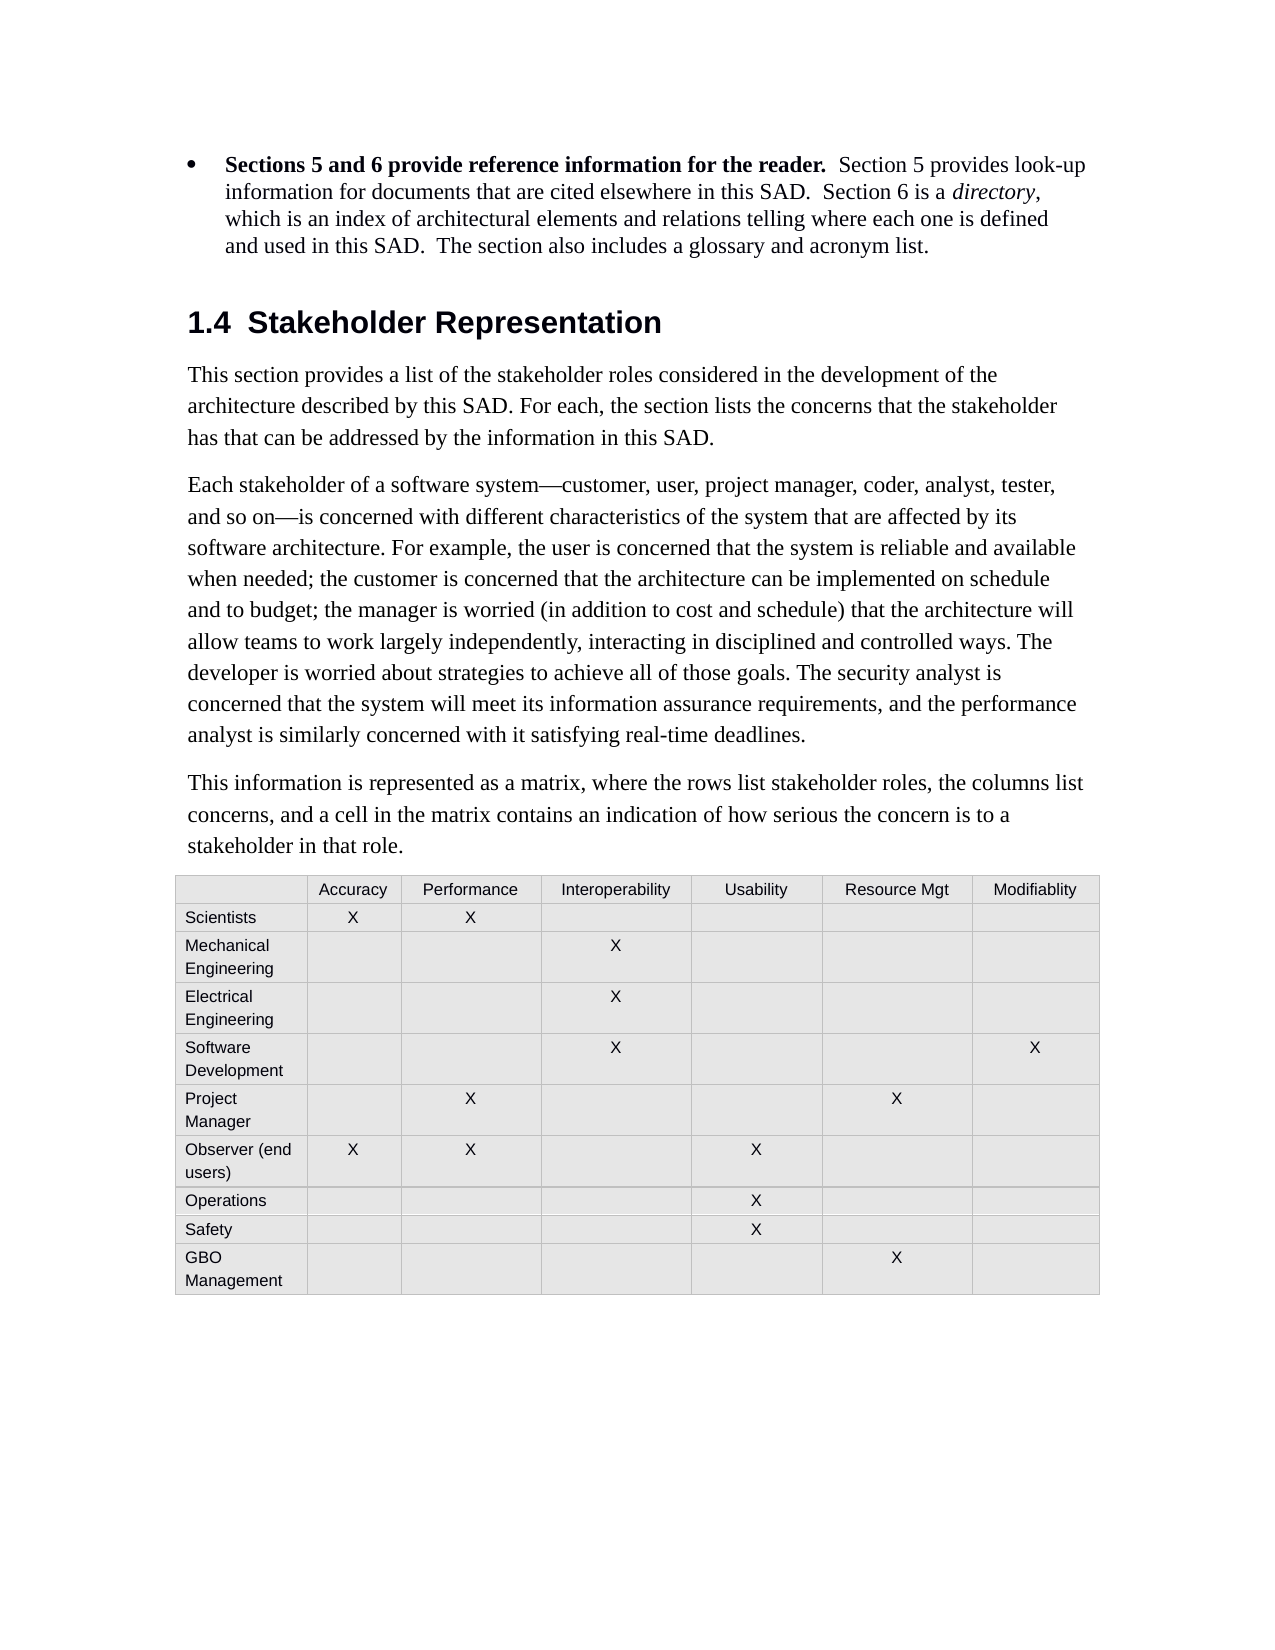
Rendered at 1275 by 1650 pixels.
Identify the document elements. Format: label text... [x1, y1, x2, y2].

table_cell Mechanical Engineering [176, 932, 307, 982]
table_cell [692, 1244, 822, 1294]
table_cell X [308, 1136, 401, 1186]
table_cell [308, 983, 401, 1033]
table_cell Project Manager [176, 1085, 307, 1135]
table_cell [823, 1034, 972, 1084]
table_header [176, 876, 307, 903]
table_cell X [542, 983, 691, 1033]
table_cell X [973, 1034, 1099, 1084]
table_cell Electrical Engineering [176, 983, 307, 1033]
table_header Interoperability [542, 876, 691, 903]
table_cell [402, 1188, 541, 1214]
table_cell [973, 932, 1099, 982]
table_cell [973, 1136, 1099, 1186]
table_cell X [402, 1085, 541, 1135]
subtitle Stakeholder Representation [187, 300, 1087, 339]
table_header Resource Mgt [823, 876, 972, 903]
table_cell Software Development [176, 1034, 307, 1084]
table_cell [973, 1216, 1099, 1243]
list Sections 5 and 6 provide reference information for the reader. Section 5 provides look-up information for documents that are cited elsewhere in this SAD. Section 6 is a directory, which is an index of architectural elements and relations telling where each one is defined and used in this SAD. The section also includes a glossary and acronym list. [187, 150, 1087, 258]
table_header Performance [402, 876, 541, 903]
table_cell X [692, 1188, 822, 1214]
text This section provides a list of the stakeholder roles considered in the development of the architecture described by this SAD. For each, the section lists the concerns that the stakeholder has that can be addressed by the information in this SAD. [187, 356, 1087, 450]
table_cell [308, 1216, 401, 1243]
table_header Usability [692, 876, 822, 903]
table_cell [542, 1216, 691, 1243]
table_header Modifiablity [973, 876, 1099, 903]
table_cell [823, 983, 972, 1033]
table_cell X [402, 1136, 541, 1186]
table_cell X [402, 904, 541, 931]
table_cell [402, 1244, 541, 1294]
table_cell Safety [176, 1216, 307, 1243]
table_cell [692, 904, 822, 931]
table_cell Scientists [176, 904, 307, 931]
table_cell [973, 1244, 1099, 1294]
table_cell GBO Management [176, 1244, 307, 1294]
table_cell Operations [176, 1188, 307, 1214]
table_cell [402, 932, 541, 982]
table_cell [308, 1034, 401, 1084]
table_cell X [692, 1216, 822, 1243]
table_cell X [308, 904, 401, 931]
table_cell [402, 1034, 541, 1084]
text This information is represented as a matrix, where the rows list stakeholder roles, the columns list concerns, and a cell in the matrix contains an indication of how serious the concern is to a stakeholder in that role. [187, 764, 1087, 858]
text Each stakeholder of a software system—customer, user, project manager, coder, analyst, tester, and so on—is concerned with different characteristics of the system that are affected by its software architecture. For example, the user is concerned that the system is reliable and available when needed; the customer is concerned that the architecture can be implemented on schedule and to budget; the manager is worried (in addition to cost and schedule) that the architecture will allow teams to work largely independently, interacting in disciplined and controlled ways. The developer is worried about strategies to achieve all of those goals. The security analyst is concerned that the system will meet its information assurance requirements, and the performance analyst is similarly concerned with it satisfying real-time deadlines. [187, 467, 1087, 748]
table_cell [692, 932, 822, 982]
table_cell X [823, 1085, 972, 1135]
table_cell [823, 1136, 972, 1186]
table_cell [542, 1136, 691, 1186]
table_cell [823, 1188, 972, 1214]
table_cell X [692, 1136, 822, 1186]
table_cell [692, 1034, 822, 1084]
table_cell [973, 1188, 1099, 1214]
table_cell [308, 932, 401, 982]
table_cell X [542, 932, 691, 982]
table_cell [542, 1244, 691, 1294]
table_cell [402, 983, 541, 1033]
table_cell [308, 1188, 401, 1214]
table_cell [308, 1244, 401, 1294]
table_cell [973, 904, 1099, 931]
table_cell [542, 1085, 691, 1135]
table_cell [308, 1085, 401, 1135]
table_header Accuracy [308, 876, 401, 903]
table_cell [973, 1085, 1099, 1135]
table_cell [692, 983, 822, 1033]
table_cell [823, 932, 972, 982]
table_cell [692, 1085, 822, 1135]
table_cell [823, 1216, 972, 1243]
table_cell [542, 904, 691, 931]
table_cell [823, 904, 972, 931]
table_cell [402, 1216, 541, 1243]
table_cell X [823, 1244, 972, 1294]
table_cell Observer (end users) [176, 1136, 307, 1186]
table_cell X [542, 1034, 691, 1084]
table_cell [542, 1188, 691, 1214]
table_cell [973, 983, 1099, 1033]
